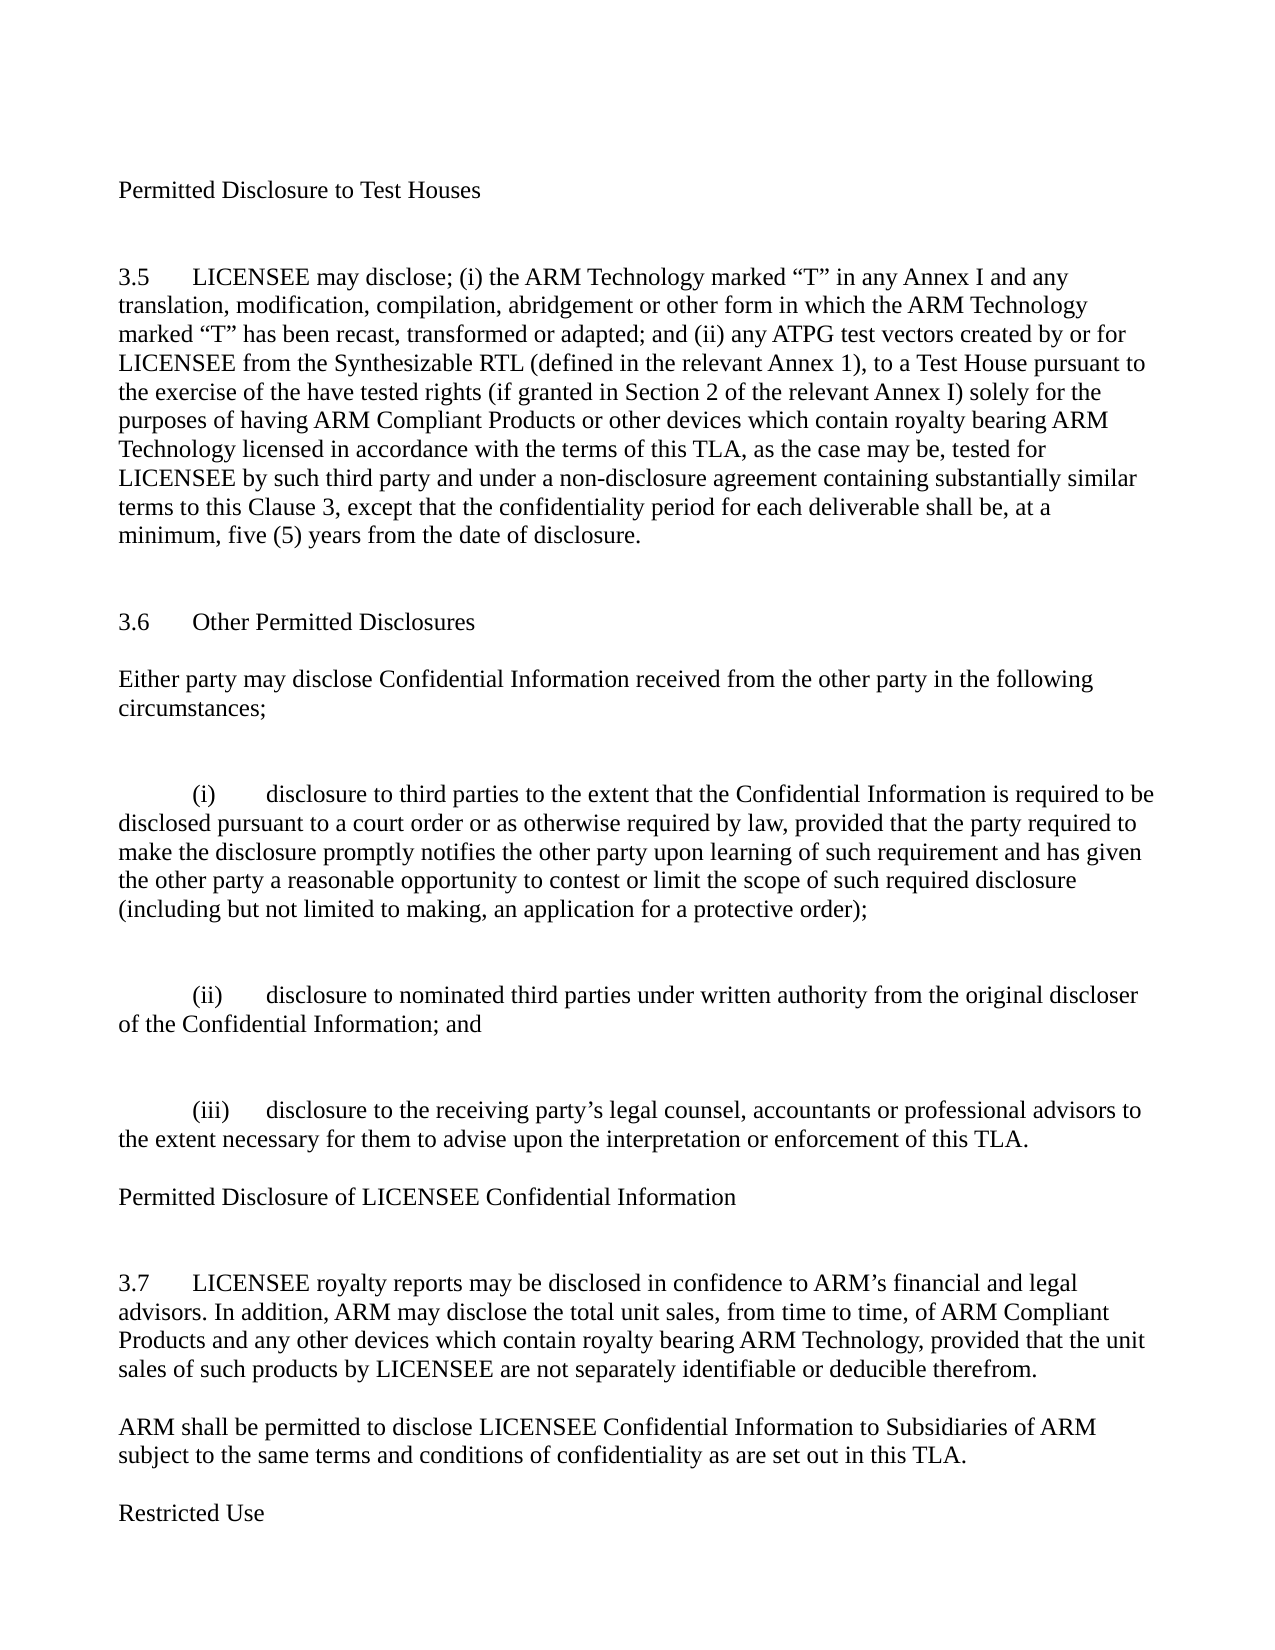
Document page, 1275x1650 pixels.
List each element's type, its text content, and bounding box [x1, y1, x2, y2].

text 3.7 LICENSEE royalty reports may be disclosed in confidence to ARM’s financial and legal advisors. In addition, ARM may disclose the total unit sales, from time to time, of ARM Compliant Products and any other devices which contain royalty bearing ARM Technology, provided that the unit sales of such products by LICENSEE are not separately identifiable or deducible therefrom. [118, 1268, 1157, 1383]
text Permitted Disclosure to Test Houses [118, 176, 1157, 204]
text ARM shall be permitted to disclose LICENSEE Confidential Information to Subsidiaries of ARM subject to the same terms and conditions of confidentiality as are set out in this TLA. [118, 1412, 1157, 1469]
text (ii) disclosure to nominated third parties under written authority from the original discloser of the Confidential Information; and [118, 981, 1157, 1038]
text Restricted Use [118, 1498, 1157, 1527]
text (i) disclosure to third parties to the extent that the Confidential Information is required to be disclosed pursuant to a court order or as otherwise required by law, provided that the party required to make the disclosure promptly notifies the other party upon learning of such requirement and has given the other party a reasonable opportunity to contest or limit the scope of such required disclosure (including but not limited to making, an application for a protective order); [118, 779, 1157, 923]
text Permitted Disclosure of LICENSEE Confidential Information [118, 1182, 1157, 1211]
text 3.6 Other Permitted Disclosures [118, 607, 1157, 636]
text 3.5 LICENSEE may disclose; (i) the ARM Technology marked “T” in any Annex I and any translation, modification, compilation, abridgement or other form in which the ARM Technology marked “T” has been recast, transformed or adapted; and (ii) any ATPG test vectors created by or for LICENSEE from the Synthesizable RTL (defined in the relevant Annex 1), to a Test House pursuant to the exercise of the have tested rights (if granted in Section 2 of the relevant Annex I) solely for the purposes of having ARM Compliant Products or other devices which contain royalty bearing ARM Technology licensed in accordance with the terms of this TLA, as the case may be, tested for LICENSEE by such third party and under a non-disclosure agreement containing substantially similar terms to this Clause 3, except that the confidentiality period for each deliverable shall be, at a minimum, five (5) years from the date of disclosure. [118, 262, 1157, 549]
text Either party may disclose Confidential Information received from the other party in the following circumstances; [118, 664, 1157, 722]
text (iii) disclosure to the receiving party’s legal counsel, accountants or professional advisors to the extent necessary for them to advise upon the interpretation or enforcement of this TLA. [118, 1096, 1157, 1153]
